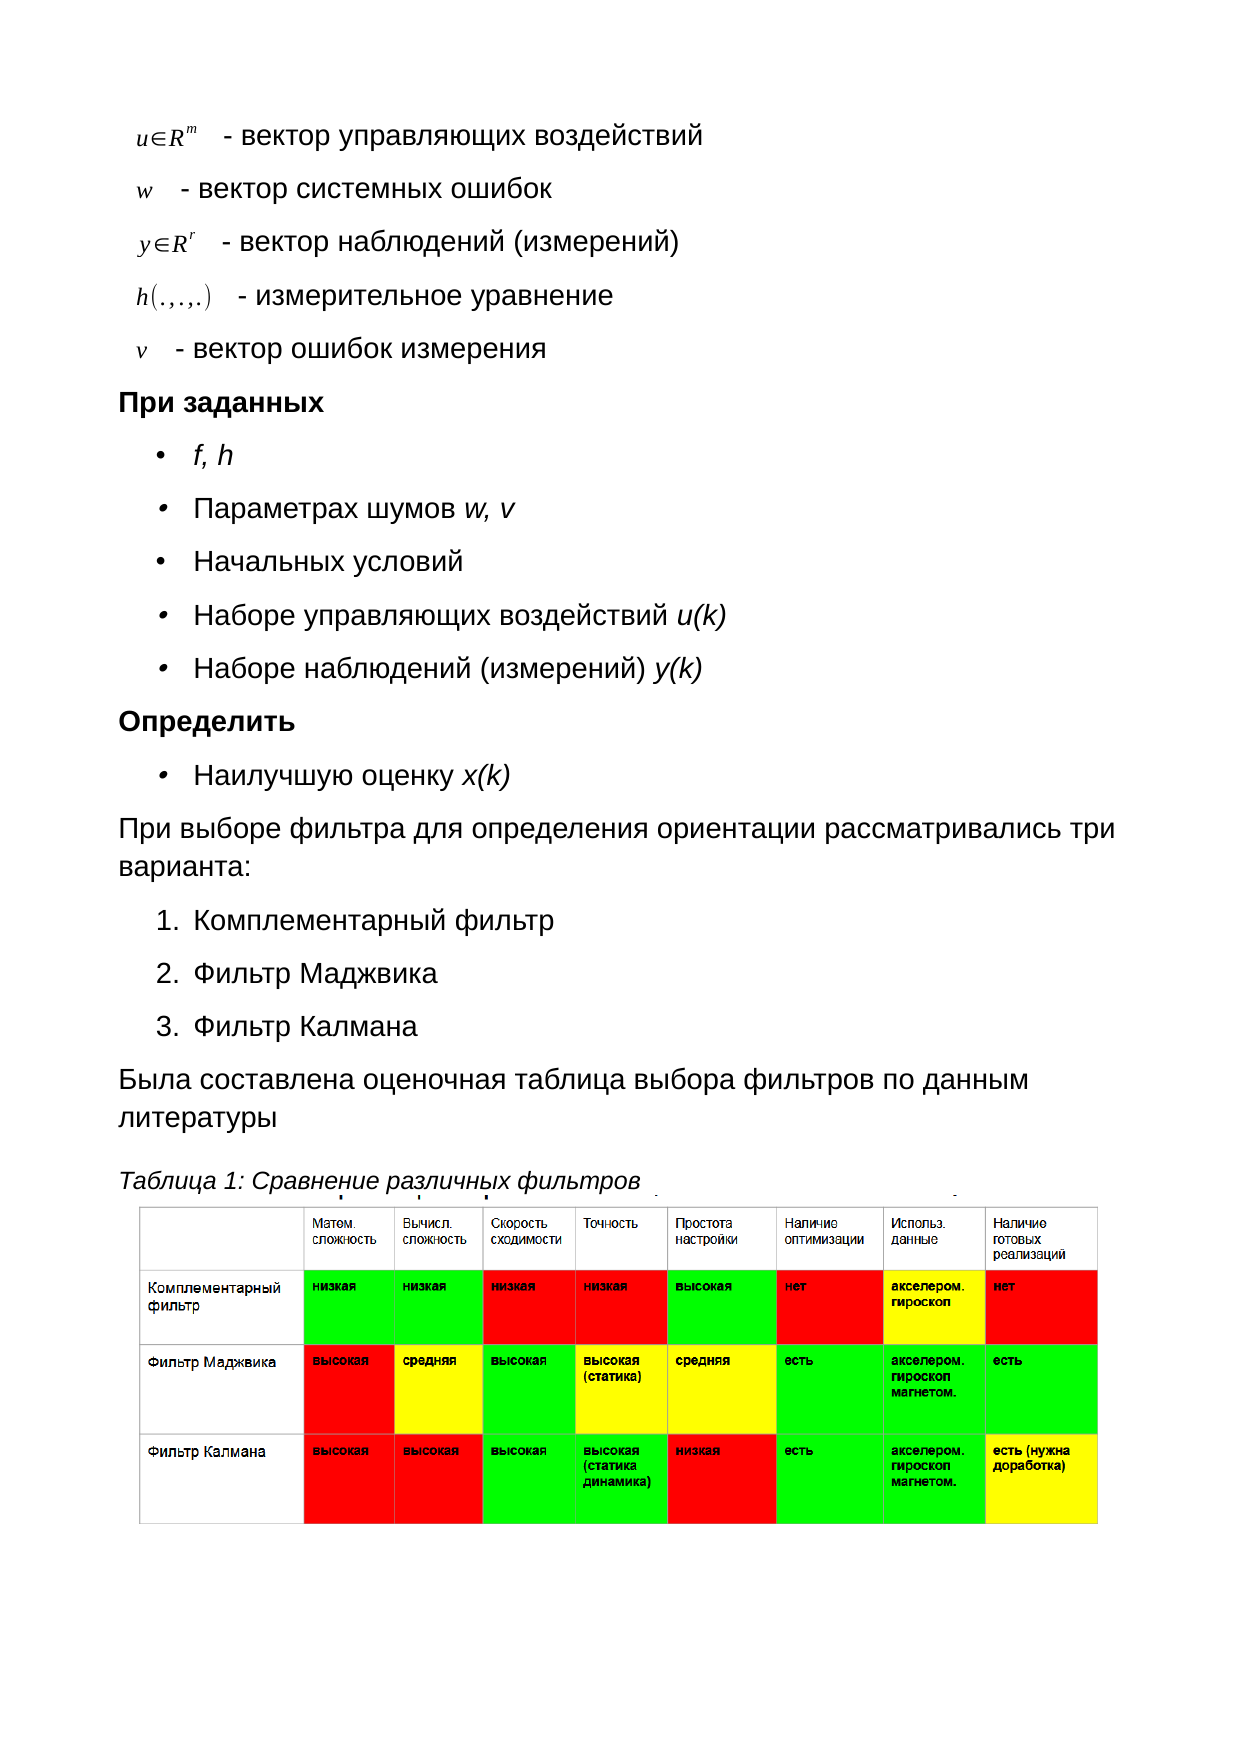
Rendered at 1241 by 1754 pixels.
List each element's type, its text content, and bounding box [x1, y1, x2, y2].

list Наилучшую оценку x(k) [156, 758, 1122, 791]
picture [118, 1195, 1123, 1534]
list f, h [156, 438, 1122, 472]
list Фильтр Маджвика [156, 956, 1122, 989]
text - вектор наблюдений (измерений) [118, 224, 1122, 258]
list Комплементарный фильтр [156, 903, 1122, 936]
text - измерительное уравнение [118, 277, 1122, 312]
text При выборе фильтра для определения ориентации рассматривались три варианта: [118, 811, 1122, 883]
text Была составлена оценочная таблица выбора фильтров по данным литературы [118, 1062, 1122, 1134]
list Фильтр Калмана [156, 1009, 1122, 1042]
list Наборе управляющих воздействий u(k) [156, 598, 1122, 632]
list Начальных условий [156, 544, 1122, 578]
text Таблица 1: Сравнение различных фильтров [118, 1166, 1122, 1195]
text Определить [118, 704, 1122, 738]
text - вектор системных ошибок [118, 171, 1122, 205]
list Наборе наблюдений (измерений) y(k) [156, 651, 1122, 685]
text - вектор ошибок измерения [118, 332, 1122, 365]
list Параметрах шумов w, v [156, 491, 1122, 525]
text При заданных [118, 385, 1122, 418]
text - вектор управляющих воздействий [118, 118, 1122, 152]
